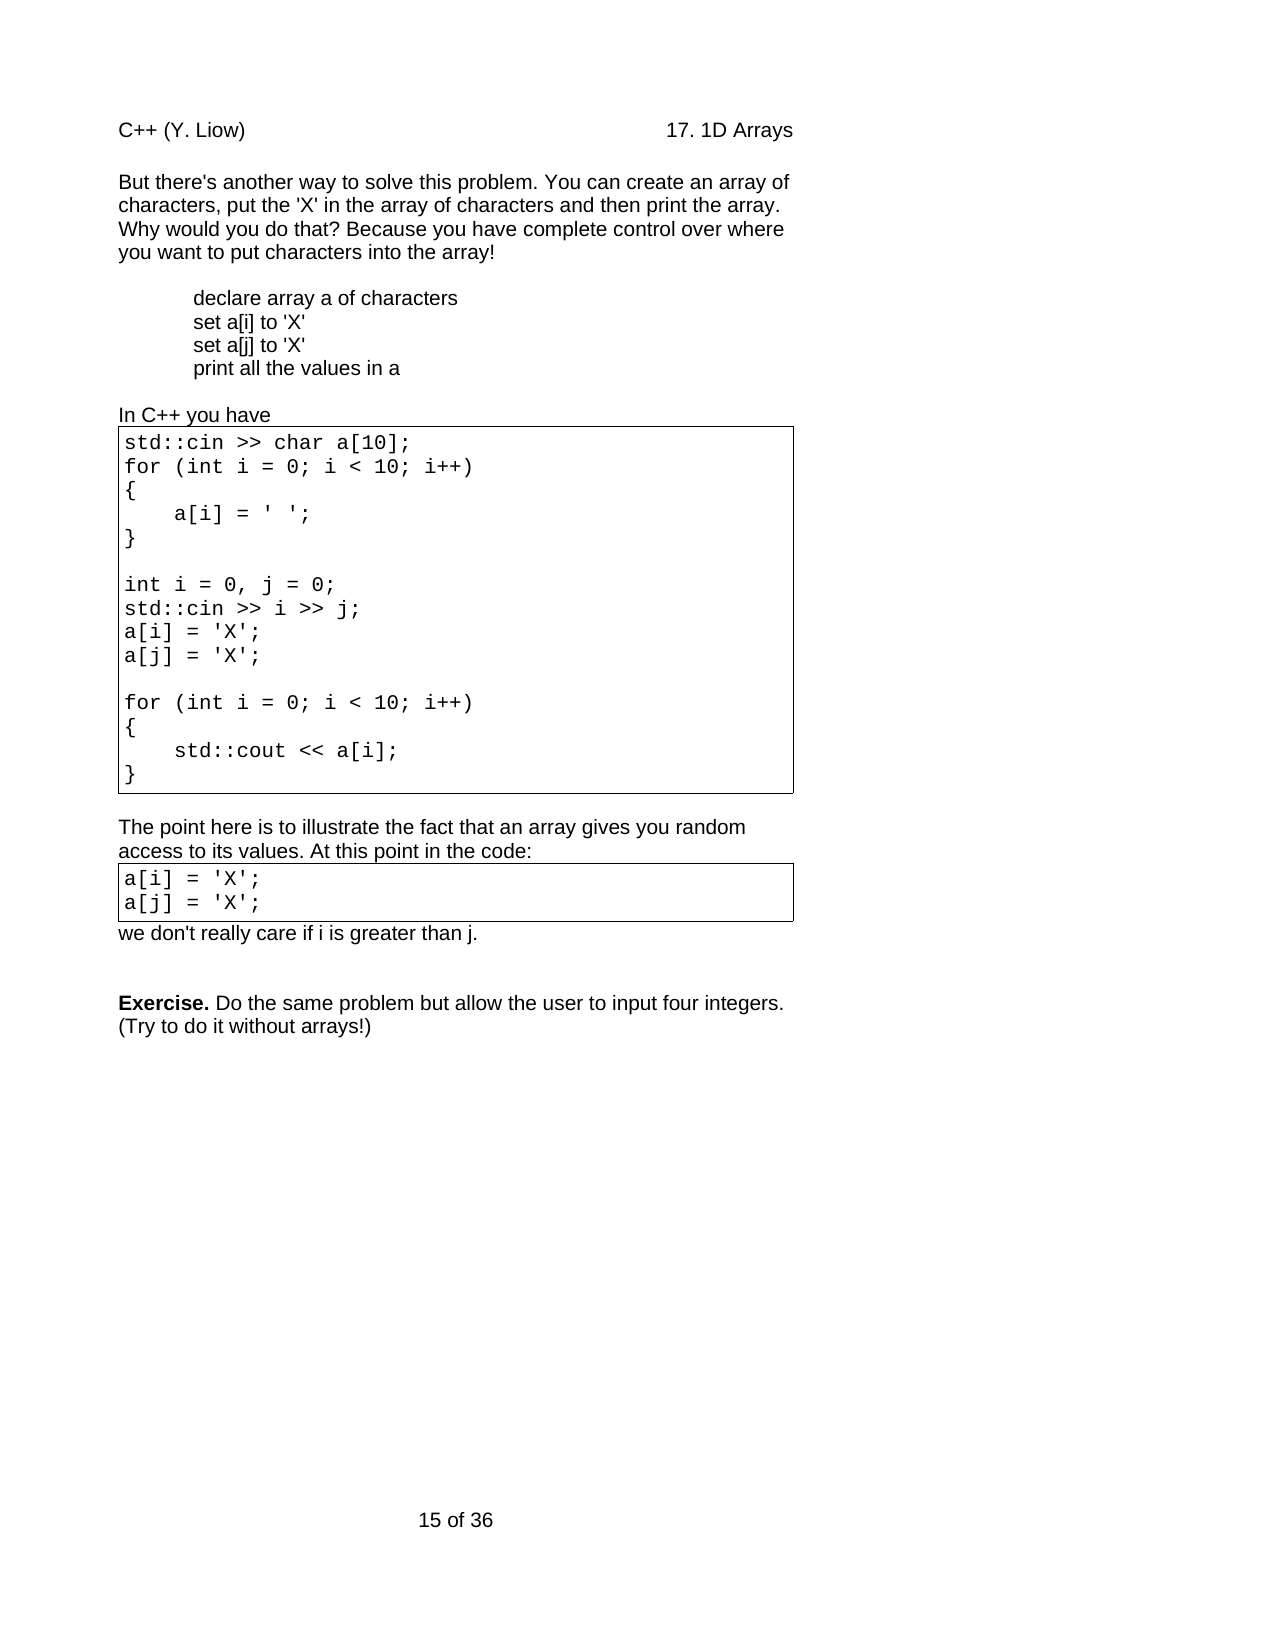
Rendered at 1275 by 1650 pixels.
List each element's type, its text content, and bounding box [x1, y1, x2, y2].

table_header a[i] = 'X'; a[j] = 'X'; [119, 864, 793, 921]
text Exercise. Do the same problem but allow the user to input four integers. (Try to do it without arrays!) [118, 992, 793, 1038]
text But there's another way to solve this problem. You can create an array of characters, put the 'X' in the array of characters and then print the array. Why would you do that? Because you have complete control over where you want to put characters into the array! [118, 171, 793, 264]
text print all the values in a [118, 357, 793, 380]
text we don't really care if i is greater than j. [118, 922, 793, 944]
text set a[j] to 'X' [118, 333, 793, 357]
text set a[i] to 'X' [118, 310, 793, 333]
text In C++ you have [118, 403, 793, 426]
text The point here is to illustrate the fact that an array gives you random access to its values. At this point in the code: [118, 816, 793, 862]
table_header std::cin >> char a[10]; for (int i = 0; i < 10; i++) { a[i] = ' '; } int i = 0, j = 0; std::cin >> i >> j; a[i] = 'X'; a[j] = 'X'; for (int i = 0; i < 10; i++) { std::cout << a[i]; } [119, 427, 793, 793]
text declare array a of characters [118, 287, 793, 310]
